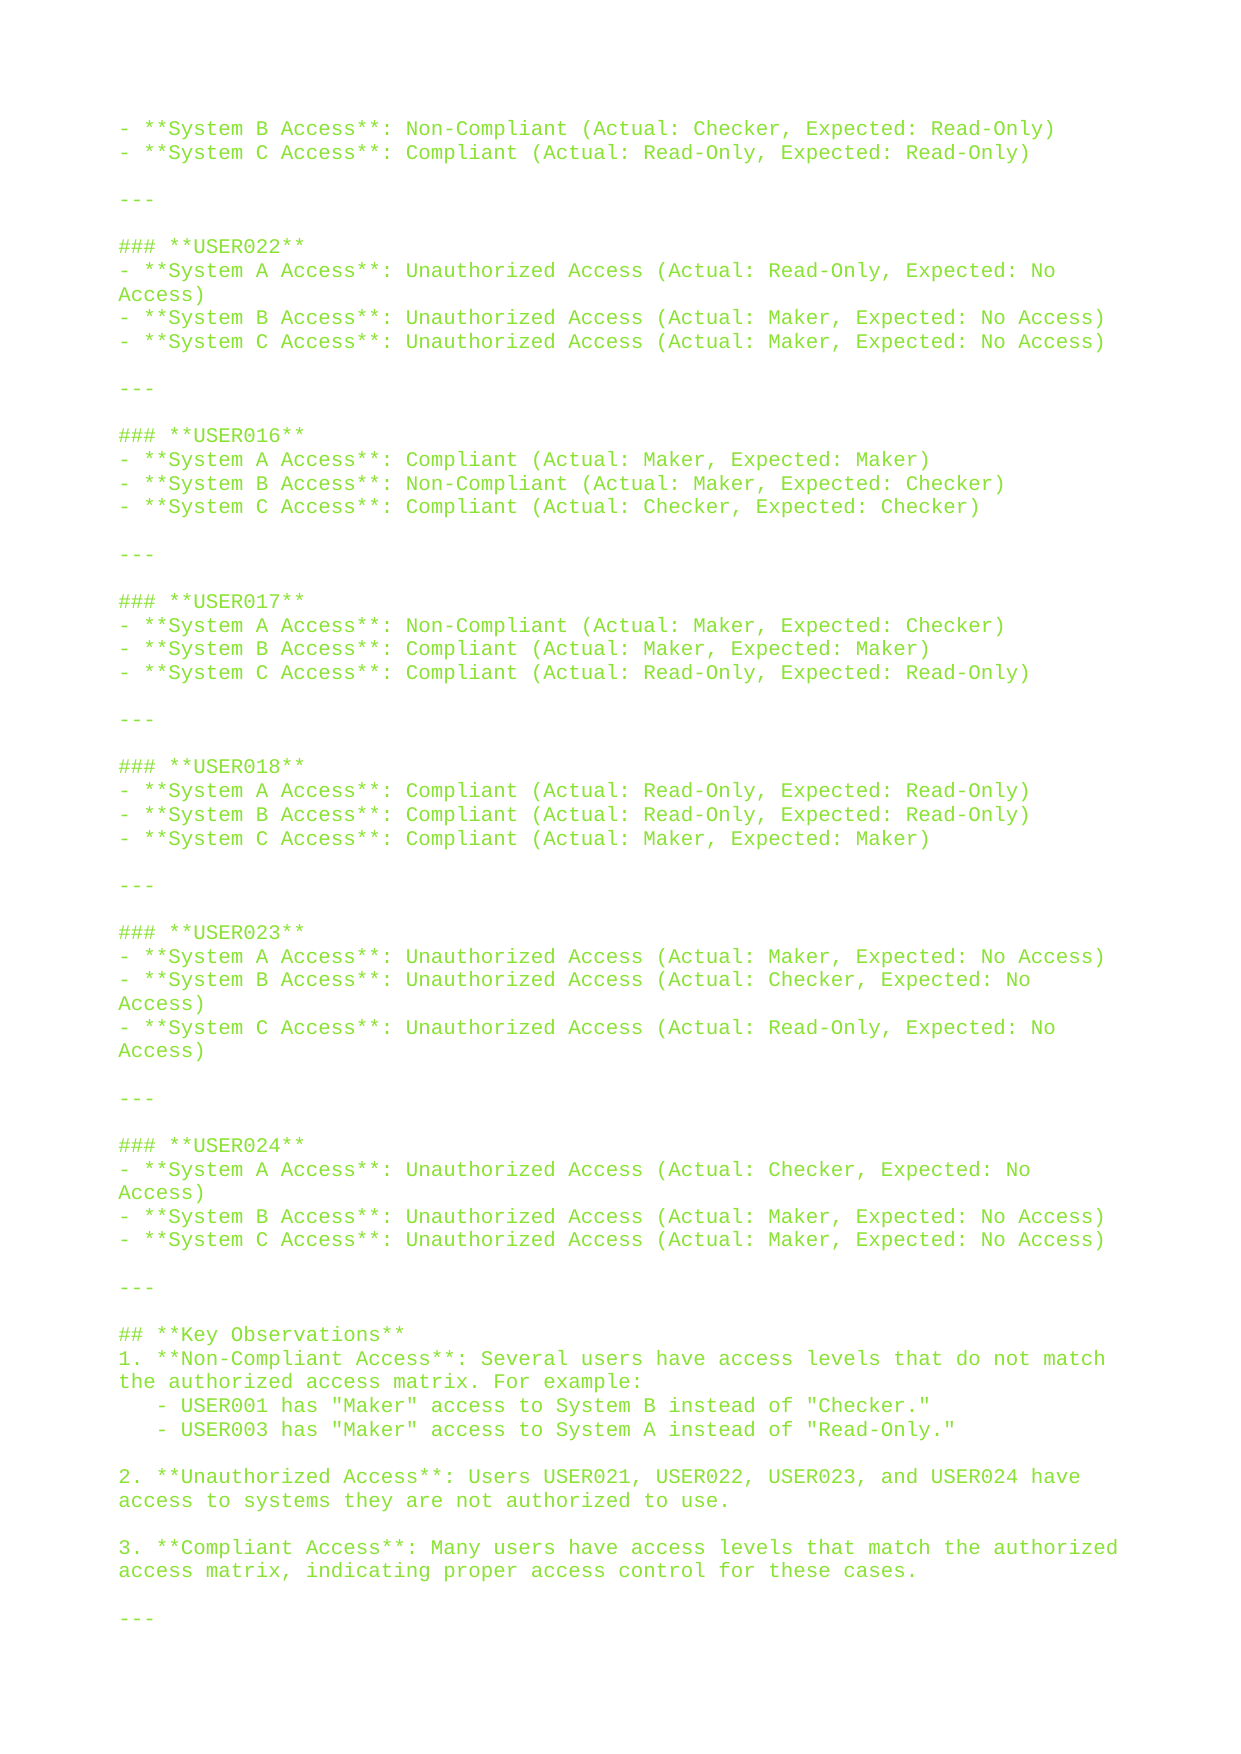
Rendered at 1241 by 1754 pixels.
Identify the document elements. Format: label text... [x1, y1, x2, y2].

text - **System B Access**: Unauthorized Access (Actual: Checker, Expected: No Access) [118, 969, 1122, 1017]
text - **System B Access**: Compliant (Actual: Maker, Expected: Maker) [118, 638, 1122, 662]
text --- [118, 709, 1122, 733]
text - **System C Access**: Unauthorized Access (Actual: Read-Only, Expected: No Access) [118, 1017, 1122, 1064]
text 2. **Unauthorized Access**: Users USER021, USER022, USER023, and USER024 have access to systems they are not authorized to use. [118, 1466, 1122, 1513]
text --- [118, 1088, 1122, 1111]
text 1. **Non-Compliant Access**: Several users have access levels that do not match the authorized access matrix. For example: [118, 1348, 1122, 1395]
text --- [118, 189, 1122, 213]
text - **System A Access**: Compliant (Actual: Read-Only, Expected: Read-Only) [118, 780, 1122, 804]
text ### **USER023** [118, 922, 1122, 946]
text - **System C Access**: Compliant (Actual: Checker, Expected: Checker) [118, 496, 1122, 520]
text - **System A Access**: Compliant (Actual: Maker, Expected: Maker) [118, 449, 1122, 473]
text - **System B Access**: Compliant (Actual: Read-Only, Expected: Read-Only) [118, 804, 1122, 827]
text - USER001 has "Maker" access to System B instead of "Checker." [118, 1395, 1122, 1419]
text --- [118, 378, 1122, 402]
text - **System B Access**: Non-Compliant (Actual: Maker, Expected: Checker) [118, 473, 1122, 496]
text ## **Key Observations** [118, 1324, 1122, 1348]
text --- [118, 875, 1122, 898]
text - **System B Access**: Non-Compliant (Actual: Checker, Expected: Read-Only) [118, 118, 1122, 142]
text - **System C Access**: Compliant (Actual: Maker, Expected: Maker) [118, 827, 1122, 851]
text ### **USER024** [118, 1135, 1122, 1158]
text ### **USER018** [118, 757, 1122, 780]
text ### **USER016** [118, 426, 1122, 449]
text - **System A Access**: Unauthorized Access (Actual: Checker, Expected: No Access) [118, 1158, 1122, 1206]
text - **System C Access**: Compliant (Actual: Read-Only, Expected: Read-Only) [118, 662, 1122, 686]
text - **System A Access**: Non-Compliant (Actual: Maker, Expected: Checker) [118, 615, 1122, 638]
text - **System C Access**: Unauthorized Access (Actual: Maker, Expected: No Access) [118, 331, 1122, 354]
text - **System A Access**: Unauthorized Access (Actual: Read-Only, Expected: No Access) [118, 260, 1122, 307]
text --- [118, 1608, 1122, 1631]
text - **System C Access**: Unauthorized Access (Actual: Maker, Expected: No Access) [118, 1229, 1122, 1253]
text 3. **Compliant Access**: Many users have access levels that match the authorized access matrix, indicating proper access control for these cases. [118, 1537, 1122, 1584]
text - USER003 has "Maker" access to System A instead of "Read-Only." [118, 1419, 1122, 1442]
text --- [118, 544, 1122, 567]
text ### **USER022** [118, 236, 1122, 260]
text --- [118, 1277, 1122, 1300]
text - **System B Access**: Unauthorized Access (Actual: Maker, Expected: No Access) [118, 307, 1122, 331]
text - **System A Access**: Unauthorized Access (Actual: Maker, Expected: No Access) [118, 946, 1122, 969]
text ### **USER017** [118, 591, 1122, 615]
text - **System C Access**: Compliant (Actual: Read-Only, Expected: Read-Only) [118, 142, 1122, 165]
text - **System B Access**: Unauthorized Access (Actual: Maker, Expected: No Access) [118, 1206, 1122, 1229]
